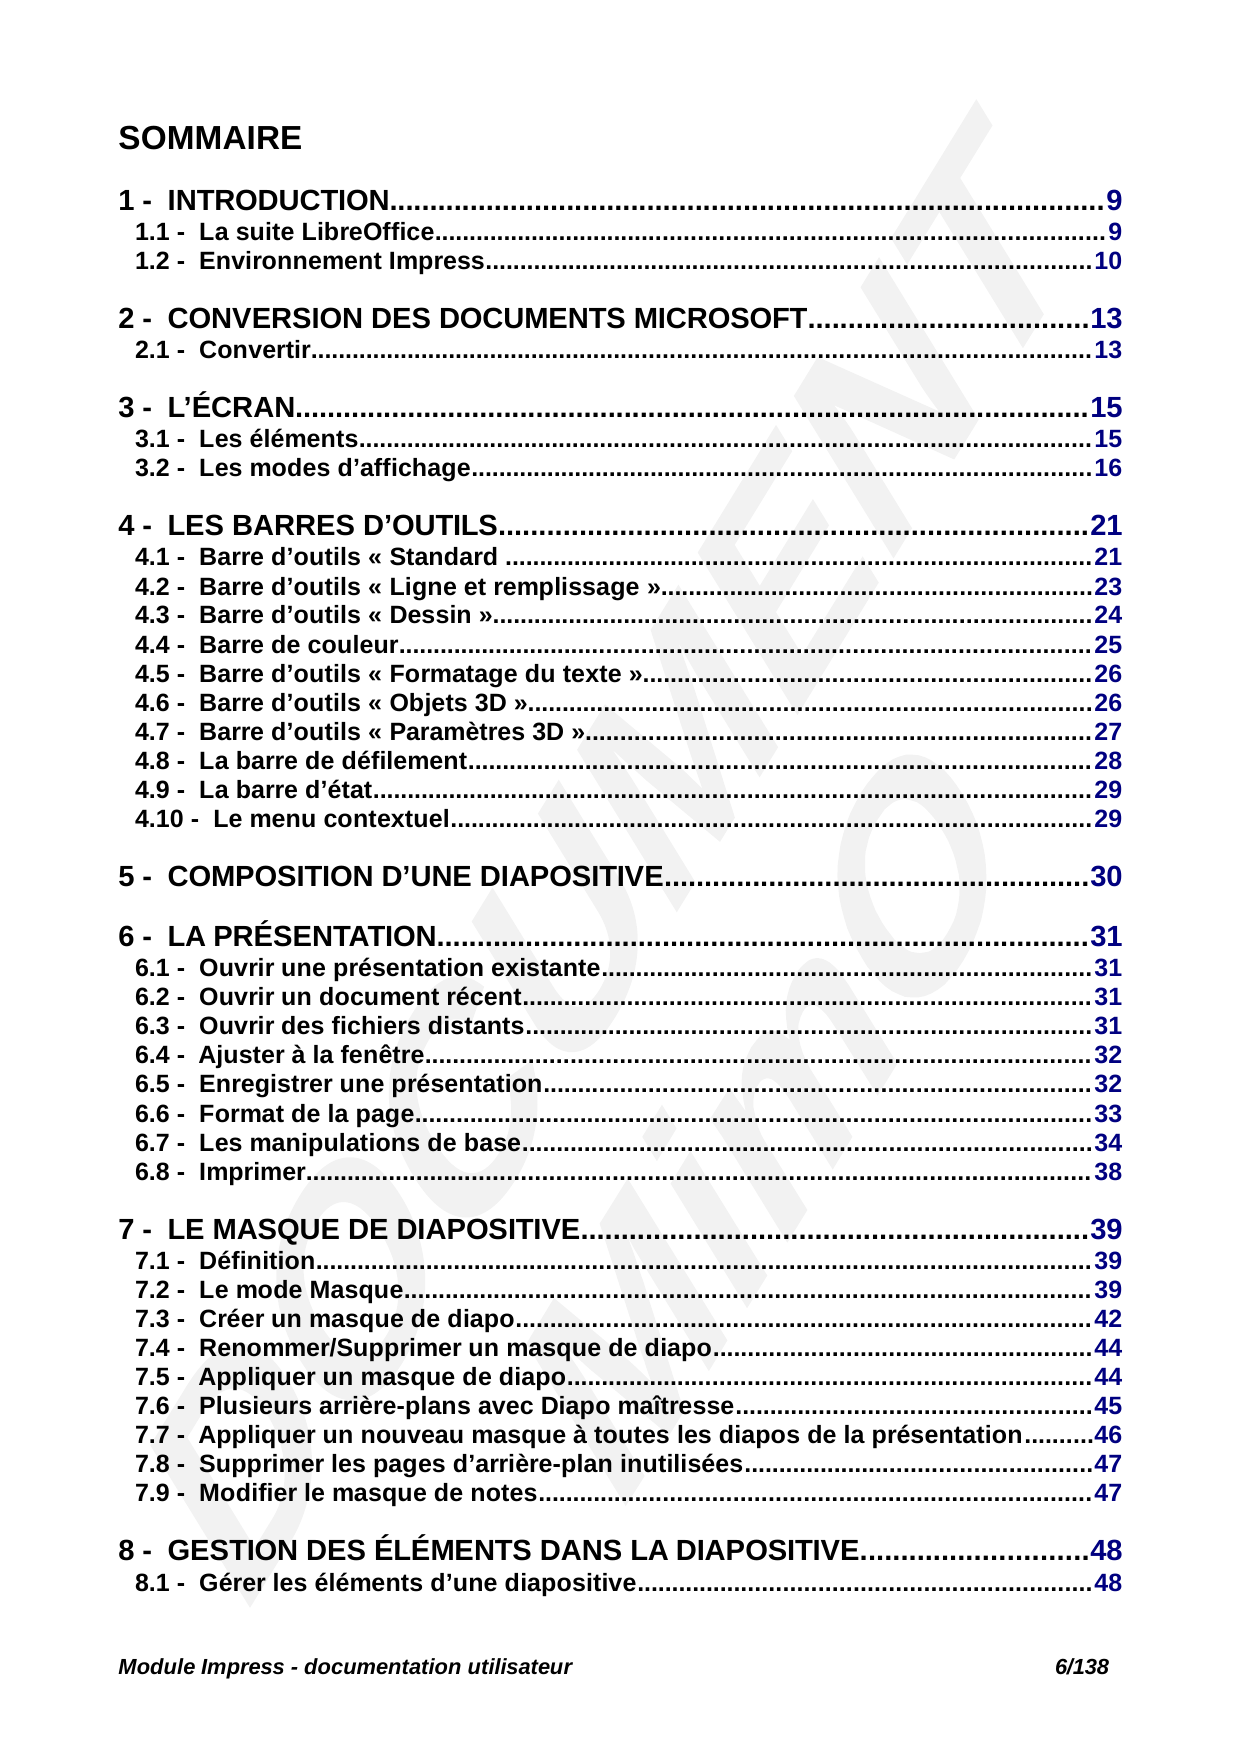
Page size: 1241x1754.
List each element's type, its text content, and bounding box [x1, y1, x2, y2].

text 6.3 - Ouvrir des fichiers distants 31 [135, 1011, 1122, 1040]
text 1 - Introduction 9 [118, 182, 1122, 216]
text 7.5 - Appliquer un masque de diapo 44 [135, 1362, 1122, 1391]
text 6 - la présentation 31 [118, 919, 1122, 952]
text 7.9 - Modifier le masque de notes 47 [135, 1478, 1122, 1507]
text 1.1 - La suite LibreOffice 9 [135, 217, 1122, 246]
text 6.2 - Ouvrir un document récent 31 [135, 982, 1122, 1011]
text 4.5 - Barre d’outils « Formatage du texte » 26 [135, 658, 1122, 688]
text 4.7 - Barre d’outils « Paramètres 3D » 27 [135, 717, 1122, 746]
text 4.6 - Barre d’outils « Objets 3D » 26 [135, 688, 1122, 717]
text 4.4 - Barre de couleur 25 [135, 629, 1122, 658]
text 4 - Les barres d’outils 21 [118, 508, 1122, 542]
text 7.7 - Appliquer un nouveau masque à toutes les diapos de la présentation 46 [135, 1420, 1122, 1449]
text 4.1 - Barre d’outils « Standard 21 [135, 542, 1122, 571]
text 7.8 - Supprimer les pages d’arrière-plan inutilisées 47 [135, 1449, 1122, 1478]
text 6.4 - Ajuster à la fenêtre 32 [135, 1040, 1122, 1069]
subtitle SOMMAIRE [118, 118, 1122, 157]
text 4.10 - Le menu contextuel 29 [135, 804, 1122, 833]
text 7 - Le masque de diapositive 39 [118, 1212, 1122, 1245]
text 3 - l’écran 15 [118, 390, 1122, 423]
text 7.4 - Renommer/Supprimer un masque de diapo 44 [135, 1333, 1122, 1362]
text 4.9 - La barre d’état 29 [135, 775, 1122, 804]
text 2.1 - Convertir 13 [135, 335, 1122, 364]
text 4.3 - Barre d’outils « Dessin » 24 [135, 600, 1122, 629]
text 7.1 - Définition 39 [135, 1246, 1122, 1275]
text 7.6 - Plusieurs arrière-plans avec Diapo maîtresse 45 [135, 1391, 1122, 1420]
text 7.3 - Créer un masque de diapo 42 [135, 1304, 1122, 1333]
text 6.5 - Enregistrer une présentation 32 [135, 1069, 1122, 1098]
text 3.1 - Les éléments 15 [135, 424, 1122, 453]
text 7.2 - Le mode Masque 39 [135, 1275, 1122, 1304]
text 8.1 - Gérer les éléments d’une diapositive 48 [135, 1567, 1122, 1596]
text 2 - conversion des documents Microsoft 13 [118, 301, 1122, 334]
text 5 - Composition d’une diapositive 30 [118, 859, 1122, 892]
text 6.1 - Ouvrir une présentation existante 31 [135, 953, 1122, 982]
text 4.8 - La barre de défilement 28 [135, 746, 1122, 775]
text 6.7 - Les manipulations de base 34 [135, 1127, 1122, 1157]
text 4.2 - Barre d’outils « Ligne et remplissage » 23 [135, 571, 1122, 600]
text 6.8 - Imprimer 38 [135, 1157, 1122, 1186]
text 8 - Gestion des éléments dans la diapositive. 48 [118, 1533, 1122, 1567]
text 3.2 - Les modes d’affichage 16 [135, 453, 1122, 482]
text 6.6 - Format de la page 33 [135, 1098, 1122, 1127]
text 1.2 - Environnement Impress 10 [135, 246, 1122, 275]
